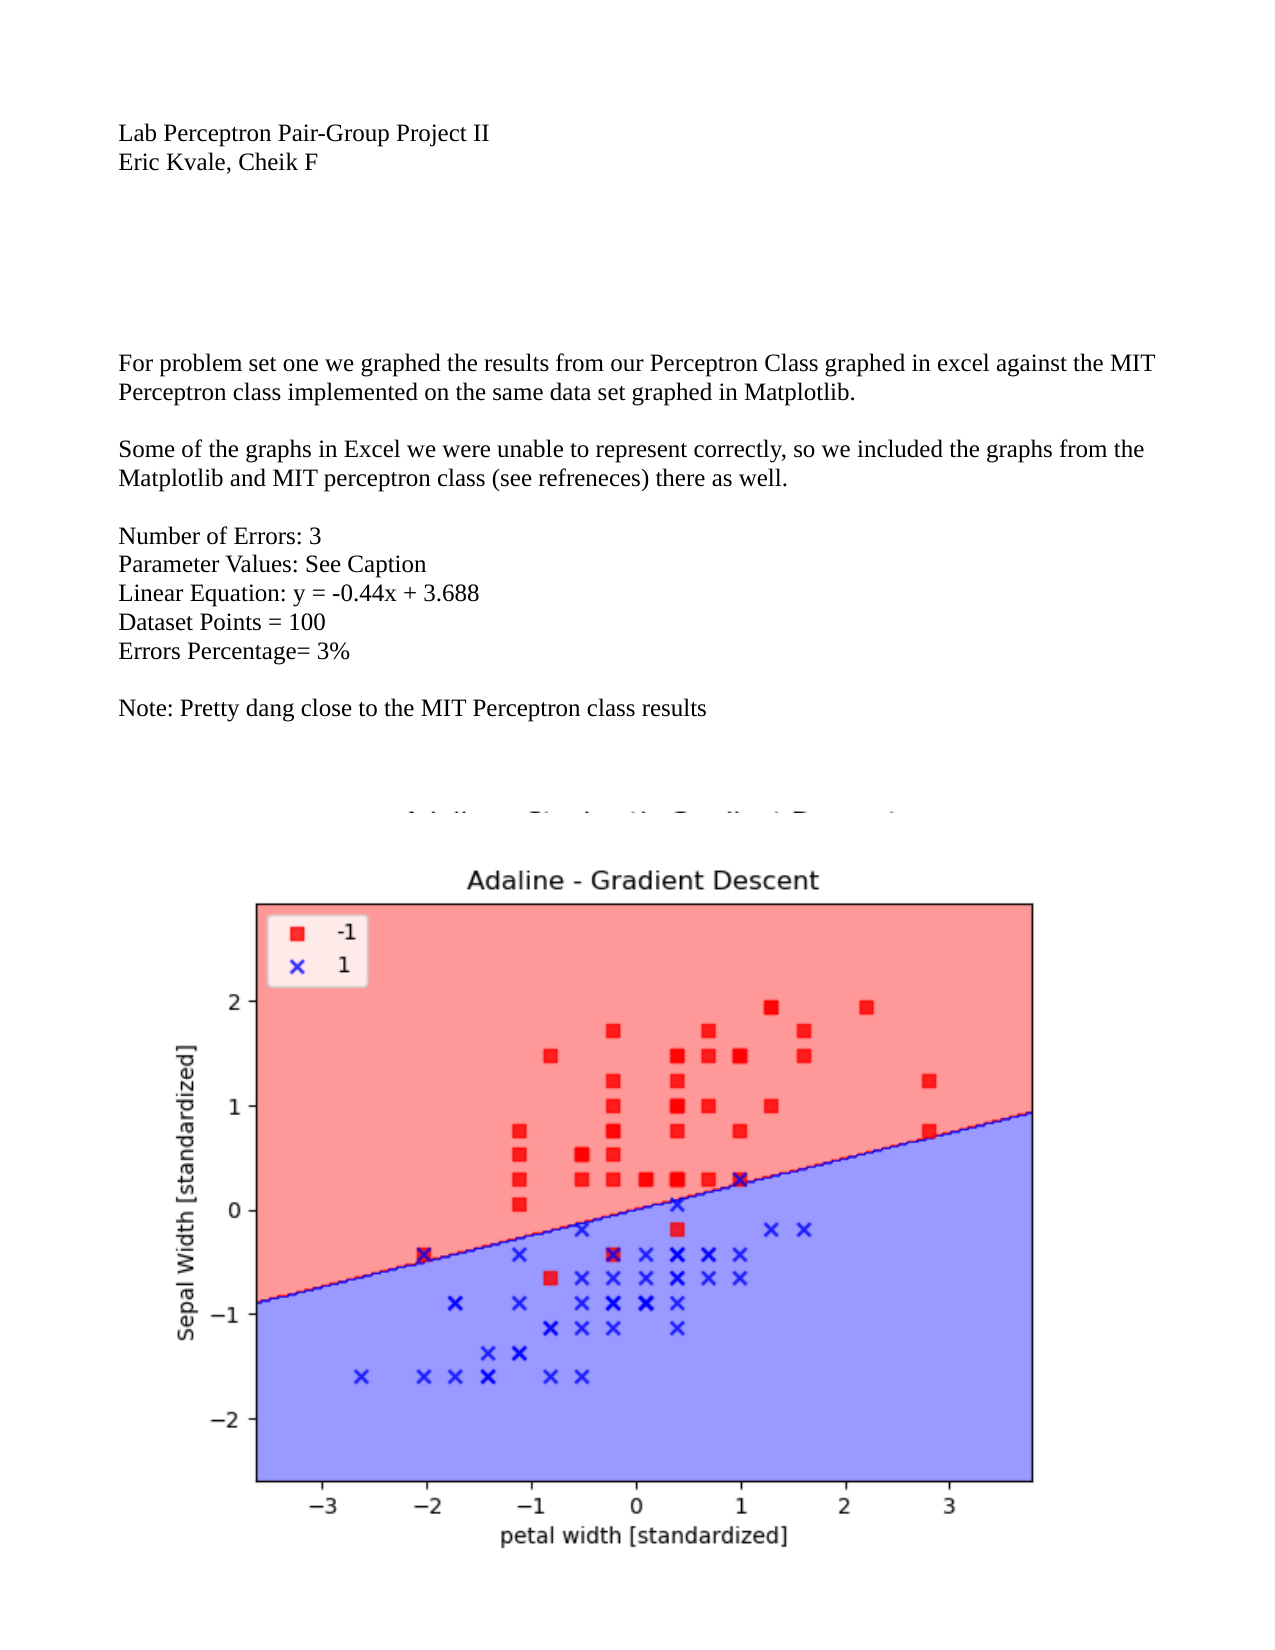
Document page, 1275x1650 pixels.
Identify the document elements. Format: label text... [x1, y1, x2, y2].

text Dataset Points = 100 [118, 607, 1157, 636]
text Number of Errors: 3 [118, 521, 1157, 549]
text Eric Kvale, Cheik F [118, 147, 1157, 176]
text Parameter Values: See Caption [118, 549, 1157, 578]
table_header [332, 722, 444, 754]
text Some of the graphs in Excel we were unable to represent correctly, so we included the graphs from the Matplotlib and MIT perceptron class (see refreneces) there as well. [118, 434, 1157, 492]
text Lab Perceptron Pair-Group Project II [118, 118, 1157, 147]
text For problem set one we graphed the results from our Perceptron Class graphed in excel against the MIT Perceptron class implemented on the same data set graphed in Matplotlib. [118, 348, 1157, 406]
text Linear Equation: y = -0.44x + 3.688 [118, 578, 1157, 607]
text Errors Percentage= 3% [118, 636, 1157, 664]
text Note: Pretty dang close to the MIT Perceptron class results [118, 693, 1157, 722]
table_header [107, 722, 219, 755]
table_header [219, 722, 332, 754]
